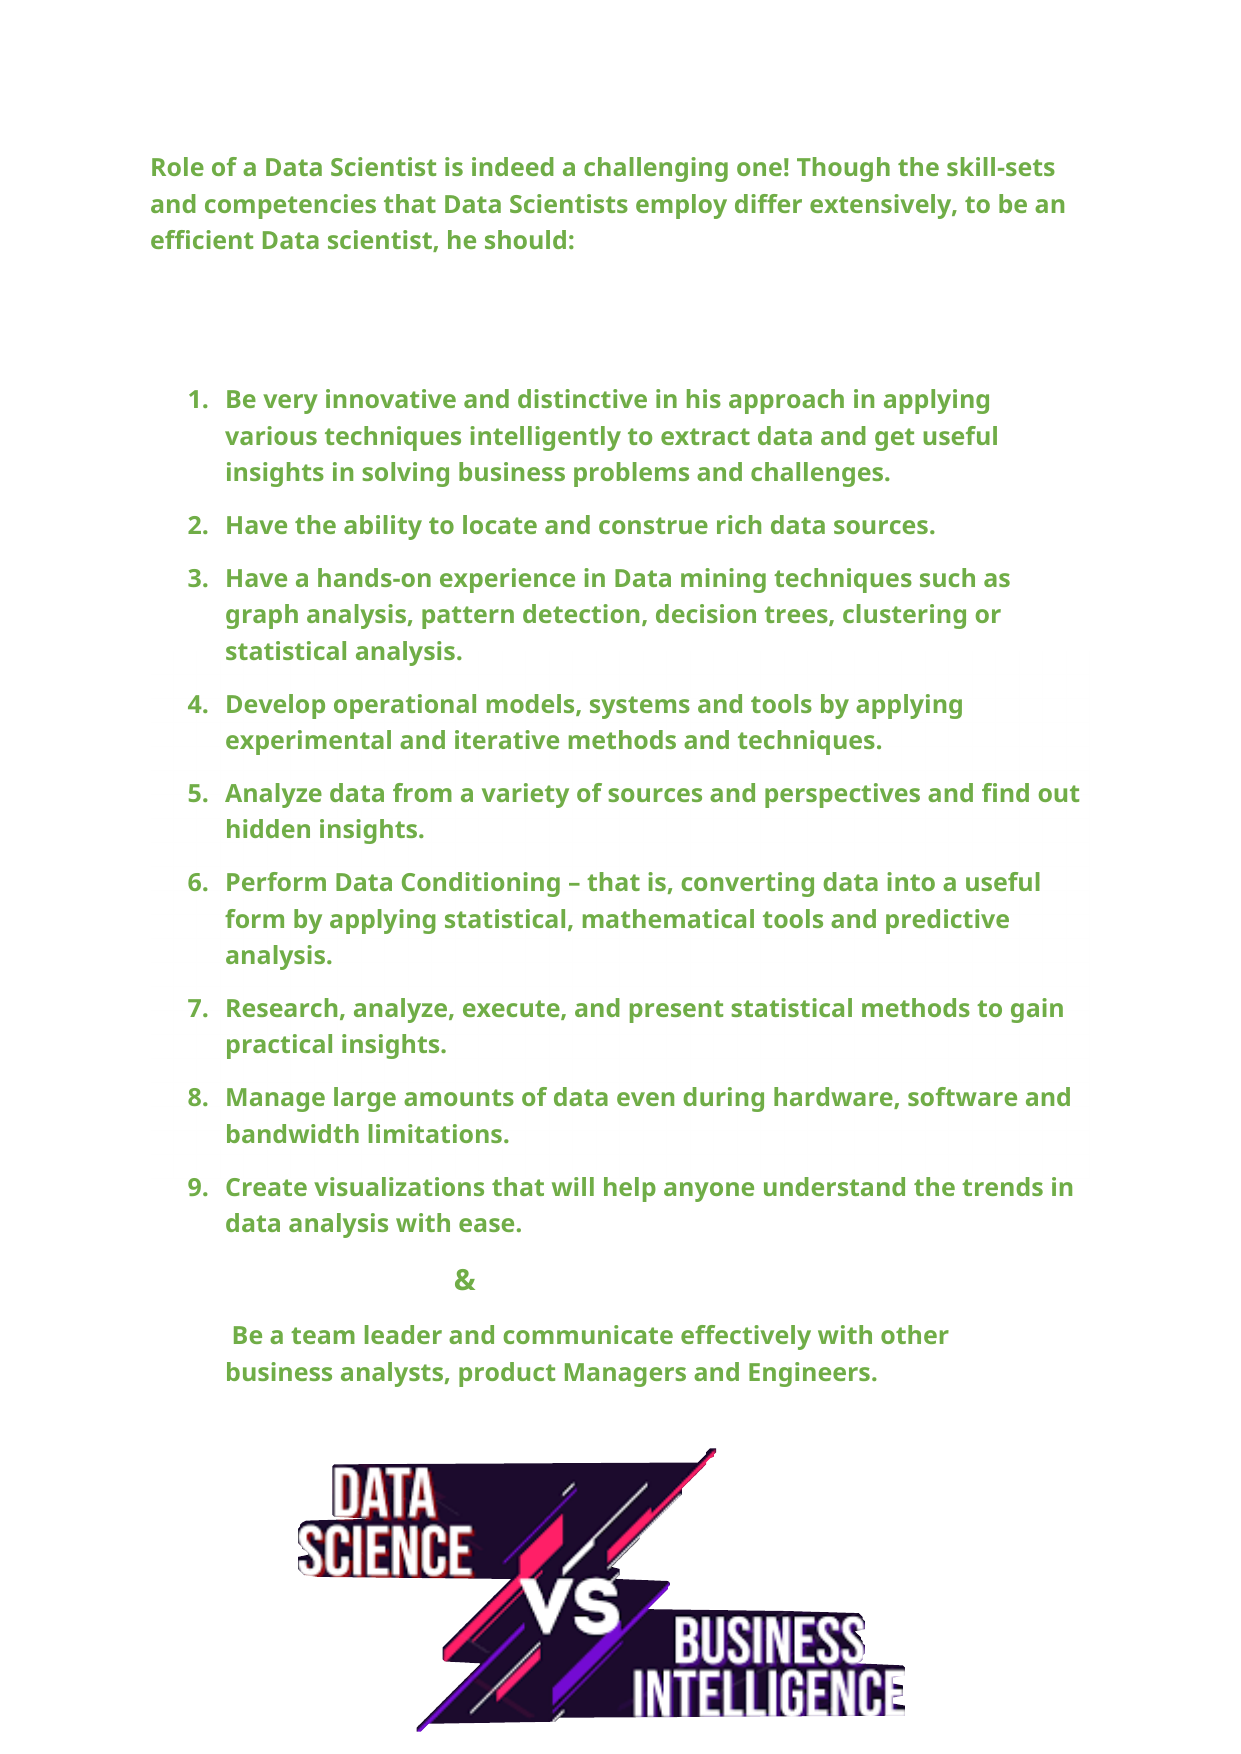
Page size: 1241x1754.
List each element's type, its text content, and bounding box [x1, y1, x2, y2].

text Role of a Data Scientist is indeed a challenging one! Though the skill-sets and competencies that Data Scientists employ differ extensively, to be an efficient Data scientist, he should: [150, 150, 1090, 257]
list Be a team leader and communicate effectively with other business analysts, product Managers and Engineers. [225, 1318, 1090, 1388]
list Have a hands-on experience in Data mining techniques such as graph analysis, pattern detection, decision trees, clustering or statistical analysis. [187, 561, 1090, 651]
list Be very innovative and distinctive in his approach in applying various techniques intelligently to extract data and get useful insights in solving business problems and challenges. [187, 382, 1090, 488]
text & [187, 1259, 1090, 1298]
list Create visualizations that will help anyone understand the trends in data analysis with ease. [187, 1179, 1090, 1240]
list Have the ability to locate and construe rich data sources. [187, 507, 1090, 542]
